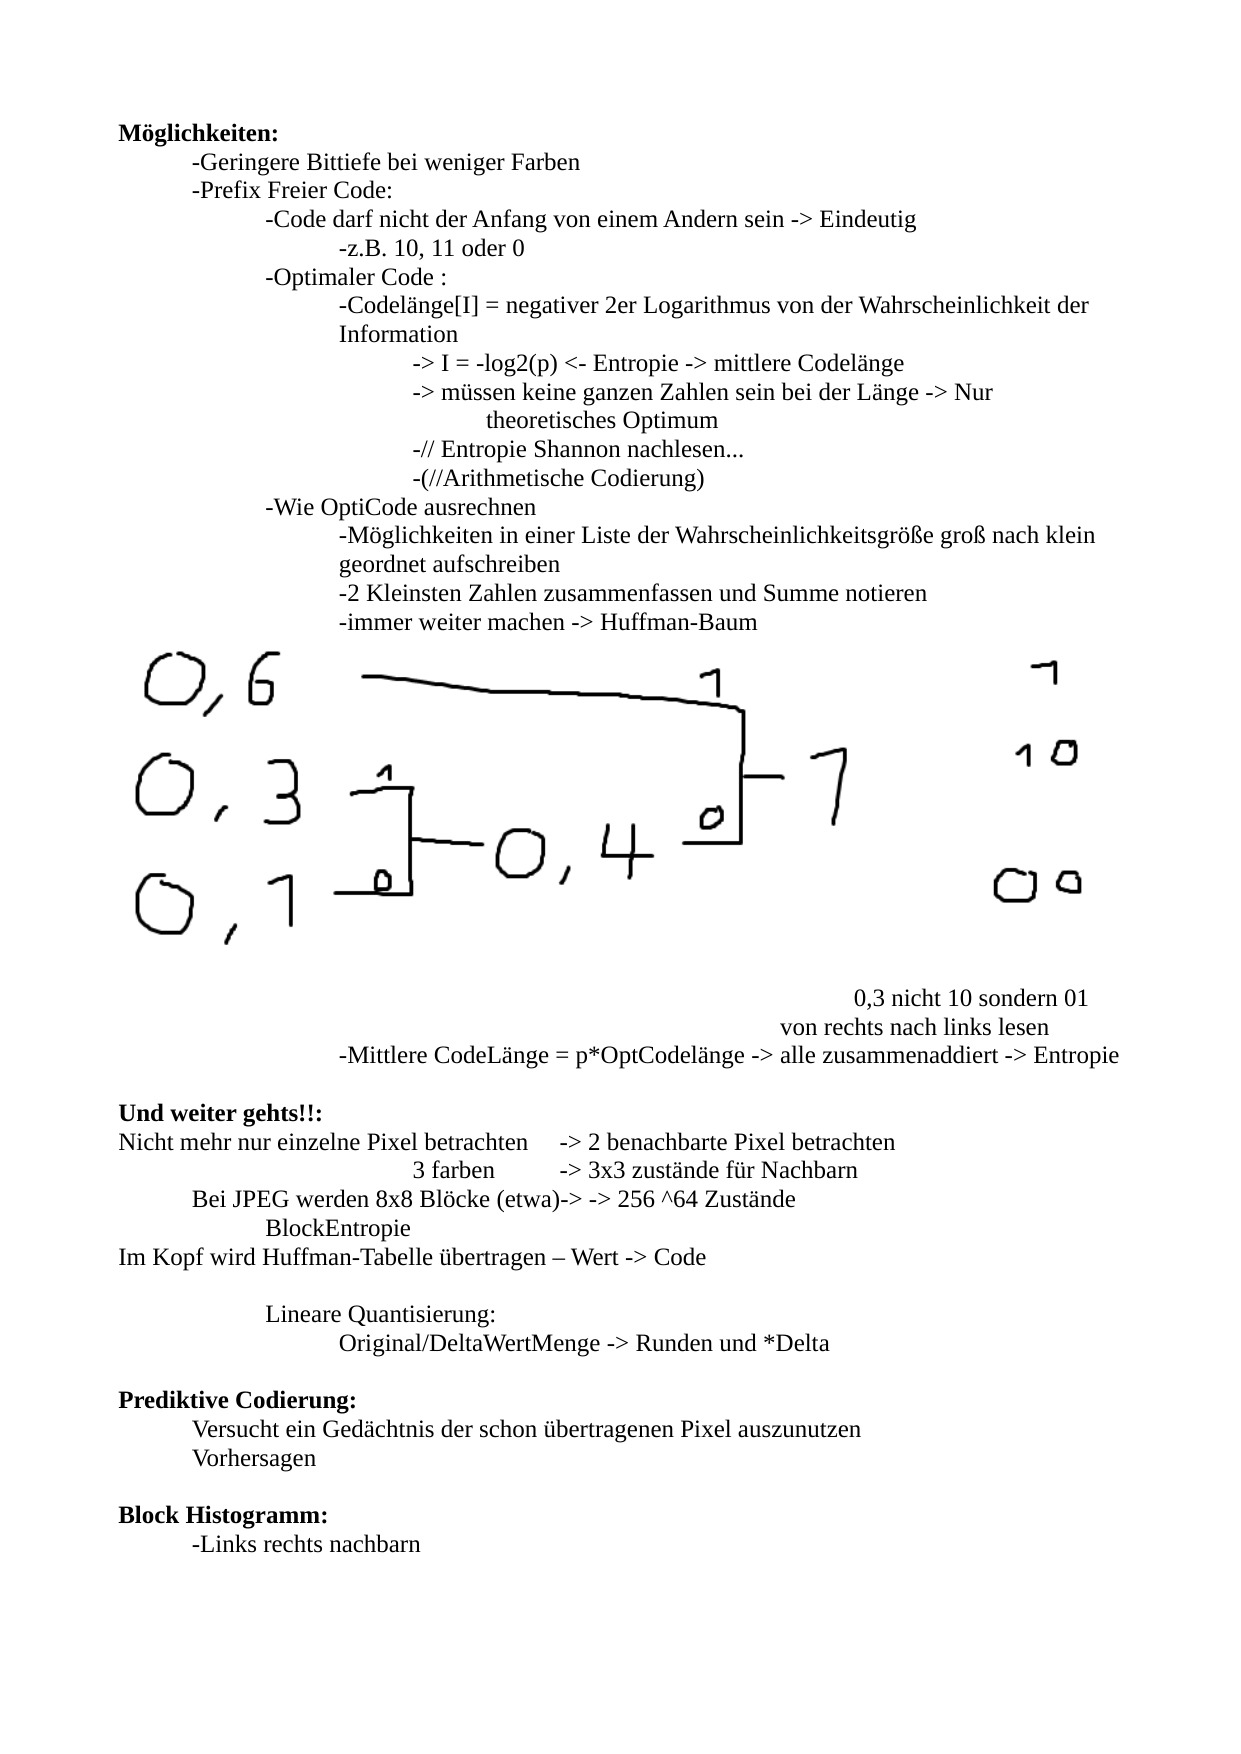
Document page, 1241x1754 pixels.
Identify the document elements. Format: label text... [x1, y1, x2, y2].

text -Möglichkeiten in einer Liste der Wahrscheinlichkeitsgröße groß nach klein geordnet aufschreiben [118, 521, 1122, 578]
text -2 Kleinsten Zahlen zusammenfassen und Summe notieren [118, 578, 1122, 607]
text -> müssen keine ganzen Zahlen sein bei der Länge -> Nur theoretisches Optimum [118, 377, 1122, 434]
text -Geringere Bittiefe bei weniger Farben [118, 147, 1122, 176]
text Block Histogramm: [118, 1500, 1122, 1529]
text -(//Arithmetische Codierung) [118, 463, 1122, 492]
text Bei JPEG werden 8x8 Blöcke (etwa)-> -> 256 ^64 Zustände [118, 1184, 1122, 1213]
text Lineare Quantisierung: [118, 1299, 1122, 1328]
text BlockEntropie [118, 1213, 1122, 1242]
text Vorhersagen [118, 1443, 1122, 1472]
text Original/DeltaWertMenge -> Runden und *Delta [118, 1328, 1122, 1357]
text -> I = -log2(p) <- Entropie -> mittlere Codelänge [118, 348, 1122, 377]
text Nicht mehr nur einzelne Pixel betrachten -> 2 benachbarte Pixel betrachten [118, 1127, 1122, 1155]
text Versucht ein Gedächtnis der schon übertragenen Pixel auszunutzen [118, 1414, 1122, 1443]
text 3 farben -> 3x3 zustände für Nachbarn [118, 1155, 1122, 1184]
text Möglichkeiten: [118, 118, 1122, 147]
text -z.B. 10, 11 oder 0 [118, 233, 1122, 262]
text Im Kopf wird Huffman-Tabelle übertragen – Wert -> Code [118, 1242, 1122, 1270]
text -Optimaler Code : [118, 262, 1122, 291]
text Prediktive Codierung: [118, 1385, 1122, 1414]
text -Prefix Freier Code: [118, 176, 1122, 204]
text -Links rechts nachbarn [118, 1529, 1122, 1558]
text Und weiter gehts!!: [118, 1098, 1122, 1127]
text -// Entropie Shannon nachlesen... [118, 434, 1122, 463]
text -immer weiter machen -> Huffman-Baum [118, 607, 1122, 635]
text -Codelänge[I] = negativer 2er Logarithmus von der Wahrscheinlichkeit der Information [118, 291, 1122, 348]
text von rechts nach links lesen [118, 1012, 1122, 1040]
text -Wie OptiCode ausrechnen [118, 492, 1122, 521]
text -Code darf nicht der Anfang von einem Andern sein -> Eindeutig [118, 204, 1122, 233]
text 0,3 nicht 10 sondern 01 [118, 983, 1122, 1012]
text -Mittlere CodeLänge = p*OptCodelänge -> alle zusammenaddiert -> Entropie [118, 1040, 1122, 1069]
